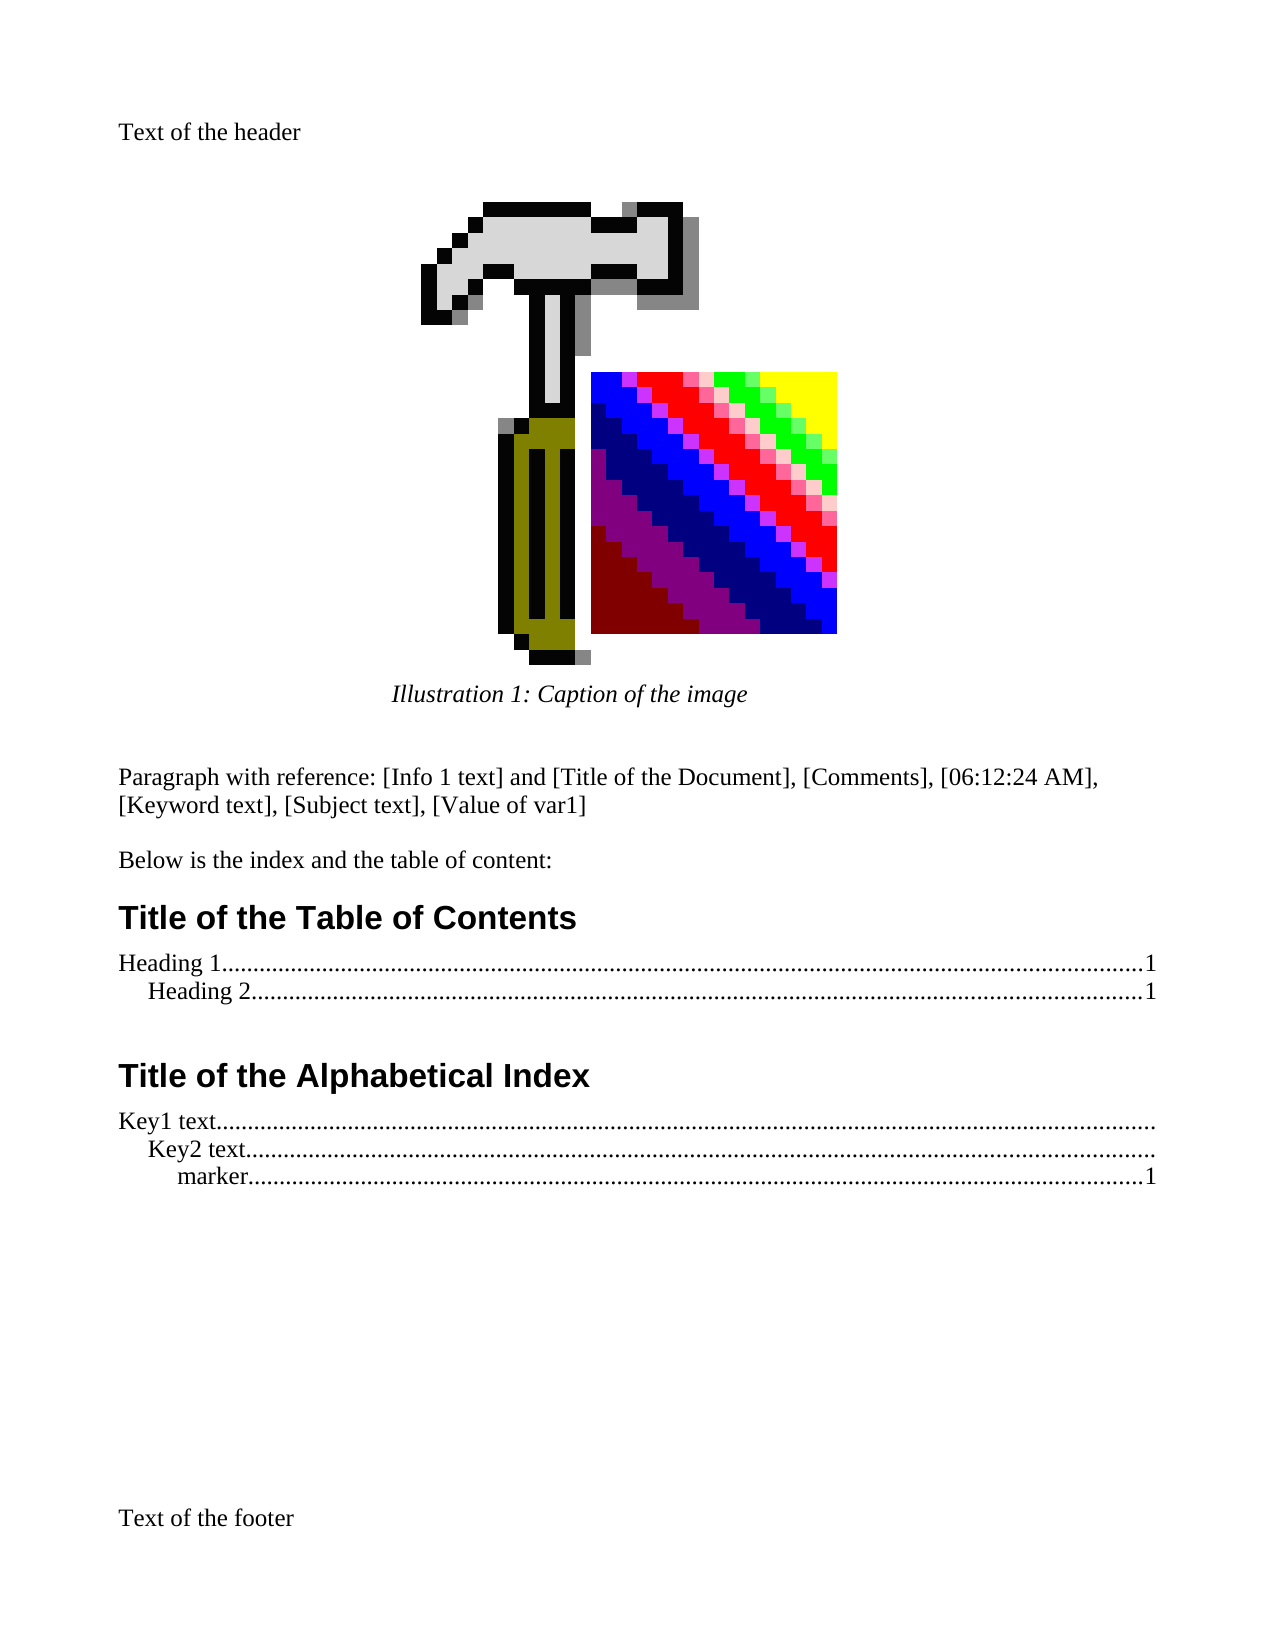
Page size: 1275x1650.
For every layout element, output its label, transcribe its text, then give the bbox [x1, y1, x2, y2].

text Key1 text [118, 1107, 1157, 1135]
text Paragraph with reference: [Info 1 text] and [Title of the Document], [Comments], [06:12:24 AM], [Keyword text], [Subject text], [Value of var1] [118, 763, 1157, 819]
text Illustration 1: Caption of the image [391, 681, 884, 708]
text Below is the index and the table of content: [118, 847, 1157, 874]
text marker 1 [177, 1162, 1157, 1190]
text Key2 text [148, 1135, 1157, 1162]
text Heading 2 1 [148, 977, 1157, 1004]
subtitle Title of the Table of Contents [118, 899, 1157, 937]
picture [391, 187, 884, 681]
subtitle Title of the Alphabetical Index [118, 1057, 1157, 1094]
text Heading 1 1 [118, 949, 1157, 977]
